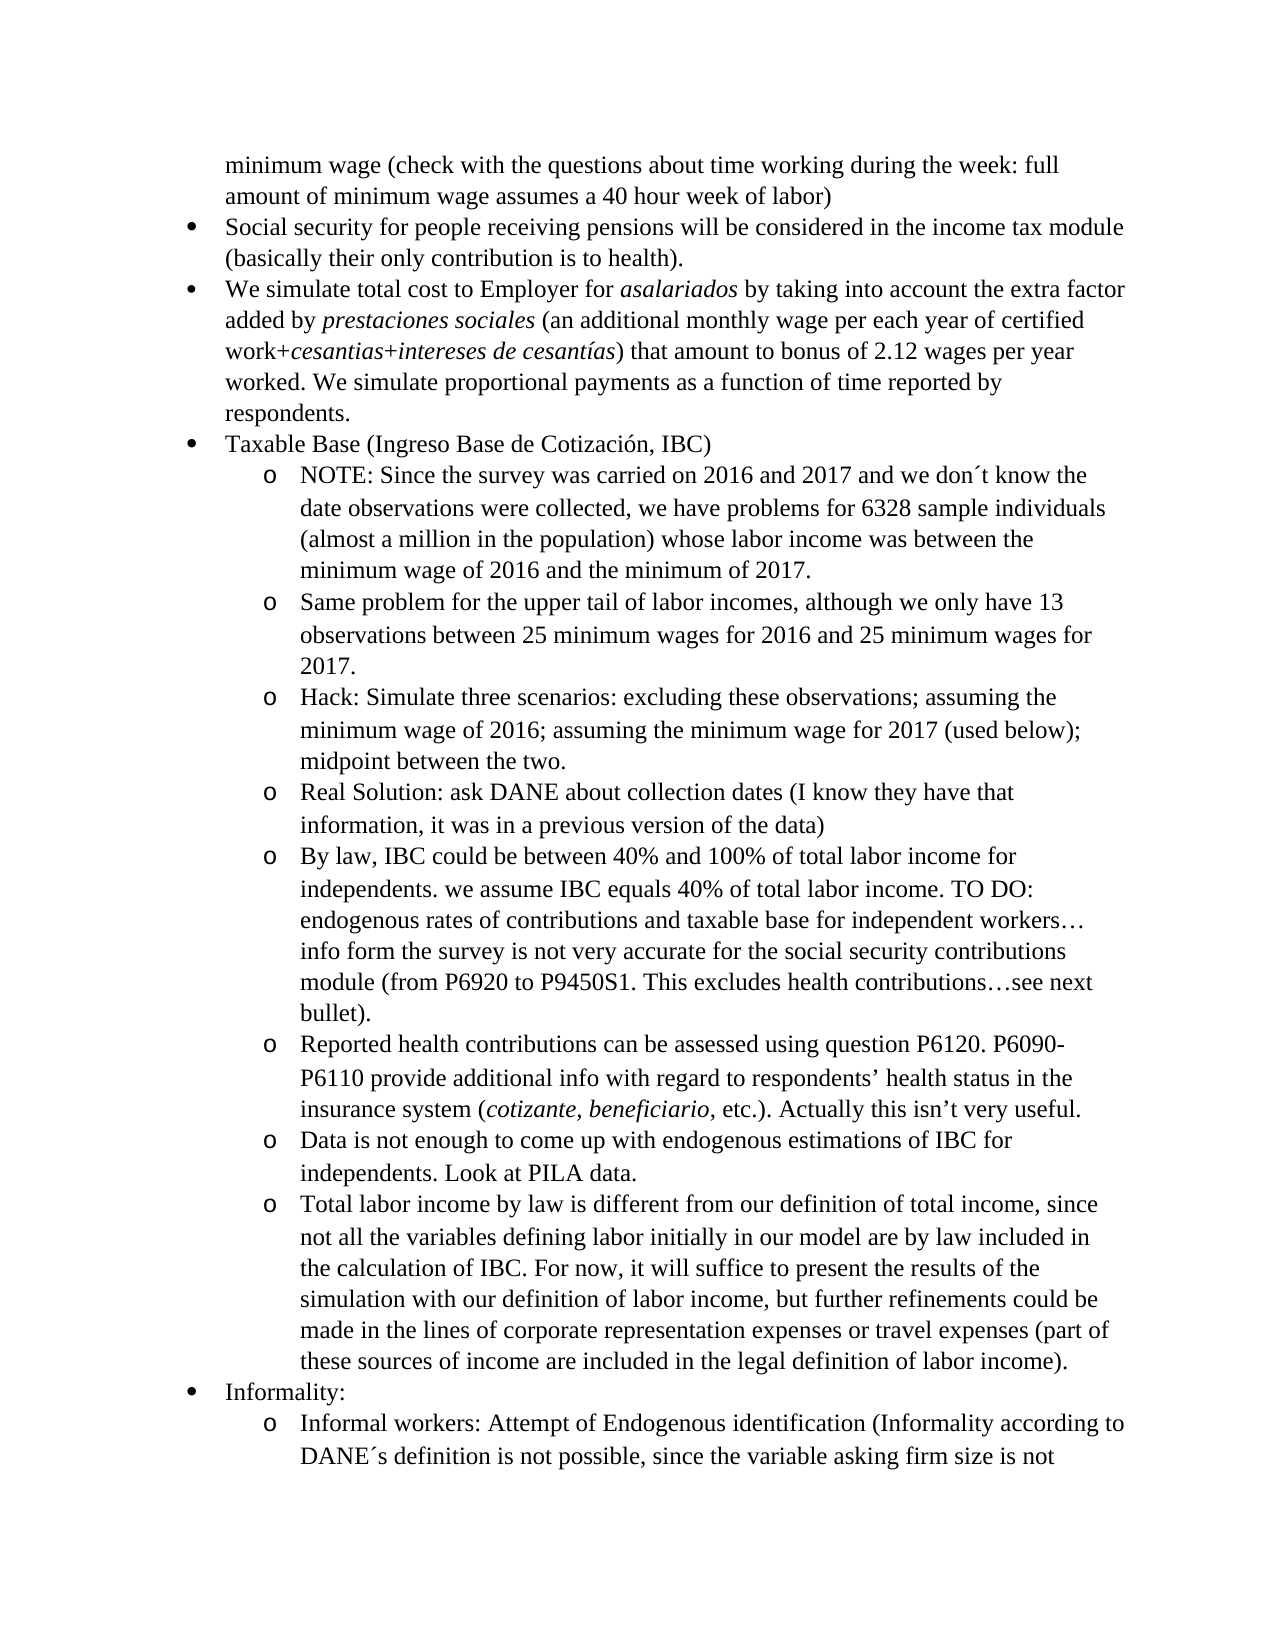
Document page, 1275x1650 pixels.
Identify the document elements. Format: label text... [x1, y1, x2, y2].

list We simulate total cost to Employer for asalariados by taking into account the extra factor added by prestaciones sociales (an additional monthly wage per each year of certified work+cesantias+intereses de cesantías) that amount to bonus of 2.12 wages per year worked. We simulate proportional payments as a function of time reported by respondents. [187, 274, 1125, 427]
list Data is not enough to come up with endogenous estimations of IBC for independents. Look at PILA data. [262, 1125, 1125, 1187]
list Informality: [187, 1377, 1125, 1406]
list Informal workers: Attempt of Endogenous identification (Informality according to DANE´s definition is not possible, since the variable asking firm size is not [262, 1408, 1125, 1470]
list Real Solution: ask DANE about collection dates (I know they have that information, it was in a previous version of the data) [262, 777, 1125, 839]
list Taxable Base (Ingreso Base de Cotización, IBC) [187, 429, 1125, 458]
list minimum wage (check with the questions about time working during the week: full amount of minimum wage assumes a 40 hour week of labor) [187, 150, 1125, 210]
list Social security for people receiving pensions will be considered in the income tax module (basically their only contribution is to health). [187, 212, 1125, 272]
list NOTE: Since the survey was carried on 2016 and 2017 and we don´t know the date observations were collected, we have problems for 6328 sample individuals (almost a million in the population) whose labor income was between the minimum wage of 2016 and the minimum of 2017. [262, 460, 1125, 584]
list Total labor income by law is different from our definition of total income, since not all the variables defining labor initially in our model are by law included in the calculation of IBC. For now, it will suffice to present the results of the simulation with our definition of labor income, but further refinements could be made in the lines of corporate representation expenses or travel expenses (part of these sources of income are included in the legal definition of labor income). [262, 1189, 1125, 1375]
list Same problem for the upper tail of labor incomes, although we only have 13 observations between 25 minimum wages for 2016 and 25 minimum wages for 2017. [262, 587, 1125, 679]
list Reported health contributions can be assessed using question P6120. P6090-P6110 provide additional info with regard to respondents’ health status in the insurance system (cotizante, beneficiario, etc.). Actually this isn’t very useful. [262, 1029, 1125, 1122]
list By law, IBC could be between 40% and 100% of total labor income for independents. we assume IBC equals 40% of total labor income. TO DO: endogenous rates of contributions and taxable base for independent workers…info form the survey is not very accurate for the social security contributions module (from P6920 to P9450S1. This excludes health contributions…see next bullet). [262, 841, 1125, 1027]
list Hack: Simulate three scenarios: excluding these observations; assuming the minimum wage of 2016; assuming the minimum wage for 2017 (used below); midpoint between the two. [262, 682, 1125, 775]
